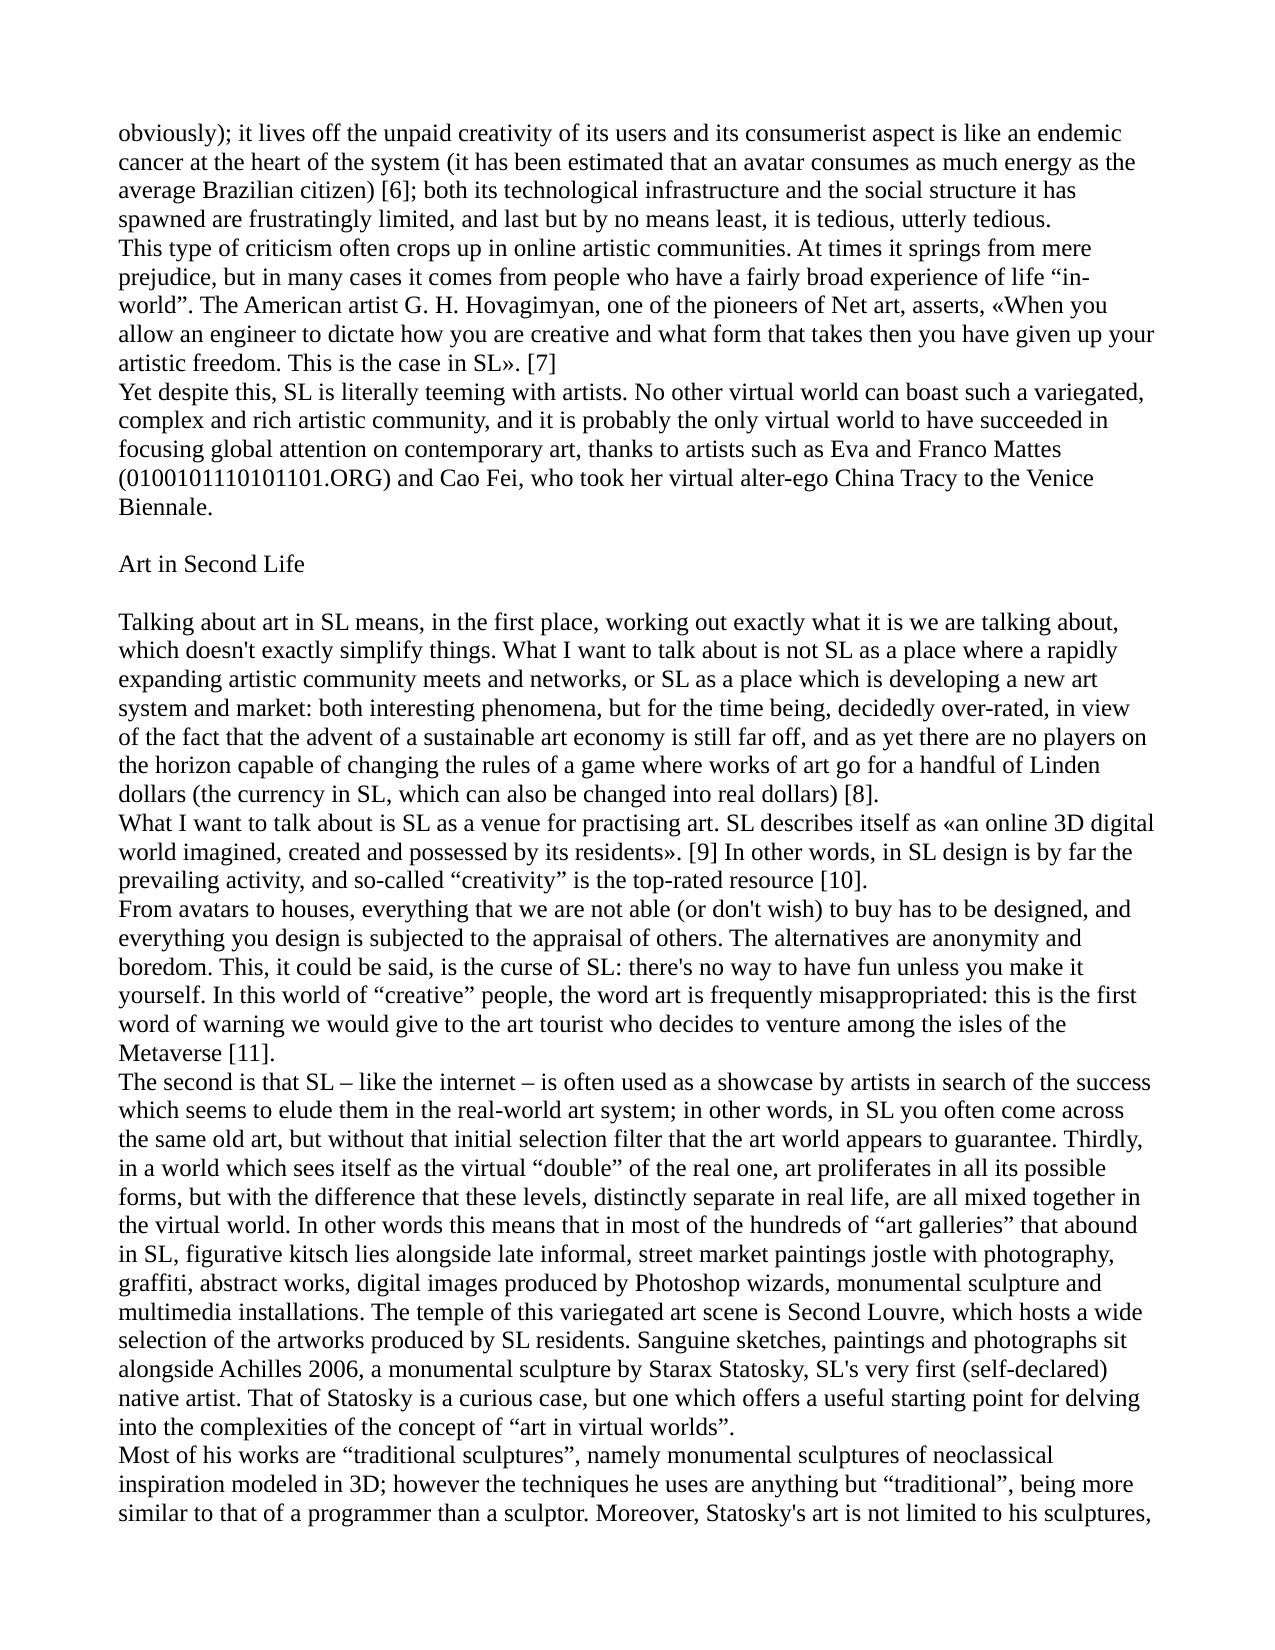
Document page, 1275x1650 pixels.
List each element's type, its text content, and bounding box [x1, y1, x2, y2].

text obviously); it lives off the unpaid creativity of its users and its consumerist aspect is like an endemic cancer at the heart of the system (it has been estimated that an avatar consumes as much energy as the average Brazilian citizen) [6]; both its technological infrastructure and the social structure it has spawned are frustratingly limited, and last but by no means least, it is tedious, utterly tedious. [118, 118, 1157, 233]
text Talking about art in SL means, in the first place, working out exactly what it is we are talking about, which doesn't exactly simplify things. What I want to talk about is not SL as a place where a rapidly expanding artistic community meets and networks, or SL as a place which is developing a new art system and market: both interesting phenomena, but for the time being, decidedly over-rated, in view of the fact that the advent of a sustainable art economy is still far off, and as yet there are no players on the horizon capable of changing the rules of a game where works of art go for a handful of Linden dollars (the currency in SL, which can also be changed into real dollars) [8]. [118, 607, 1157, 808]
text From avatars to houses, everything that we are not able (or don't wish) to buy has to be designed, and everything you design is subjected to the appraisal of others. The alternatives are anonymity and boredom. This, it could be said, is the curse of SL: there's no way to have fun unless you make it yourself. In this world of “creative” people, the word art is frequently misappropriated: this is the first word of warning we would give to the art tourist who decides to venture among the isles of the Metaverse [11]. [118, 894, 1157, 1067]
text Most of his works are “traditional sculptures”, namely monumental sculptures of neoclassical inspiration modeled in 3D; however the techniques he uses are anything but “traditional”, being more similar to that of a programmer than a sculptor. Moreover, Statosky's art is not limited to his sculptures, [118, 1441, 1157, 1527]
text What I want to talk about is SL as a venue for practising art. SL describes itself as «an online 3D digital world imagined, created and possessed by its residents». [9] In other words, in SL design is by far the prevailing activity, and so-called “creativity” is the top-rated resource [10]. [118, 808, 1157, 894]
text Art in Second Life [118, 549, 1157, 578]
text The second is that SL – like the internet – is often used as a showcase by artists in search of the success which seems to elude them in the real-world art system; in other words, in SL you often come across the same old art, but without that initial selection filter that the art world appears to guarantee. Thirdly, in a world which sees itself as the virtual “double” of the real one, art proliferates in all its possible forms, but with the difference that these levels, distinctly separate in real life, are all mixed together in the virtual world. In other words this means that in most of the hundreds of “art galleries” that abound in SL, figurative kitsch lies alongside late informal, street market paintings jostle with photography, graffiti, abstract works, digital images produced by Photoshop wizards, monumental sculpture and multimedia installations. The temple of this variegated art scene is Second Louvre, which hosts a wide selection of the artworks produced by SL residents. Sanguine sketches, paintings and photographs sit alongside Achilles 2006, a monumental sculpture by Starax Statosky, SL's very first (self-declared) native artist. That of Statosky is a curious case, but one which offers a useful starting point for delving into the complexities of the concept of “art in virtual worlds”. [118, 1067, 1157, 1441]
text Yet despite this, SL is literally teeming with artists. No other virtual world can boast such a variegated, complex and rich artistic community, and it is probably the only virtual world to have succeeded in focusing global attention on contemporary art, thanks to artists such as Eva and Franco Mattes (0100101110101101.ORG) and Cao Fei, who took her virtual alter-ego China Tracy to the Venice Biennale. [118, 377, 1157, 521]
text This type of criticism often crops up in online artistic communities. At times it springs from mere prejudice, but in many cases it comes from people who have a fairly broad experience of life “in-world”. The American artist G. H. Hovagimyan, one of the pioneers of Net art, asserts, «When you allow an engineer to dictate how you are creative and what form that takes then you have given up your artistic freedom. This is the case in SL». [7] [118, 233, 1157, 377]
